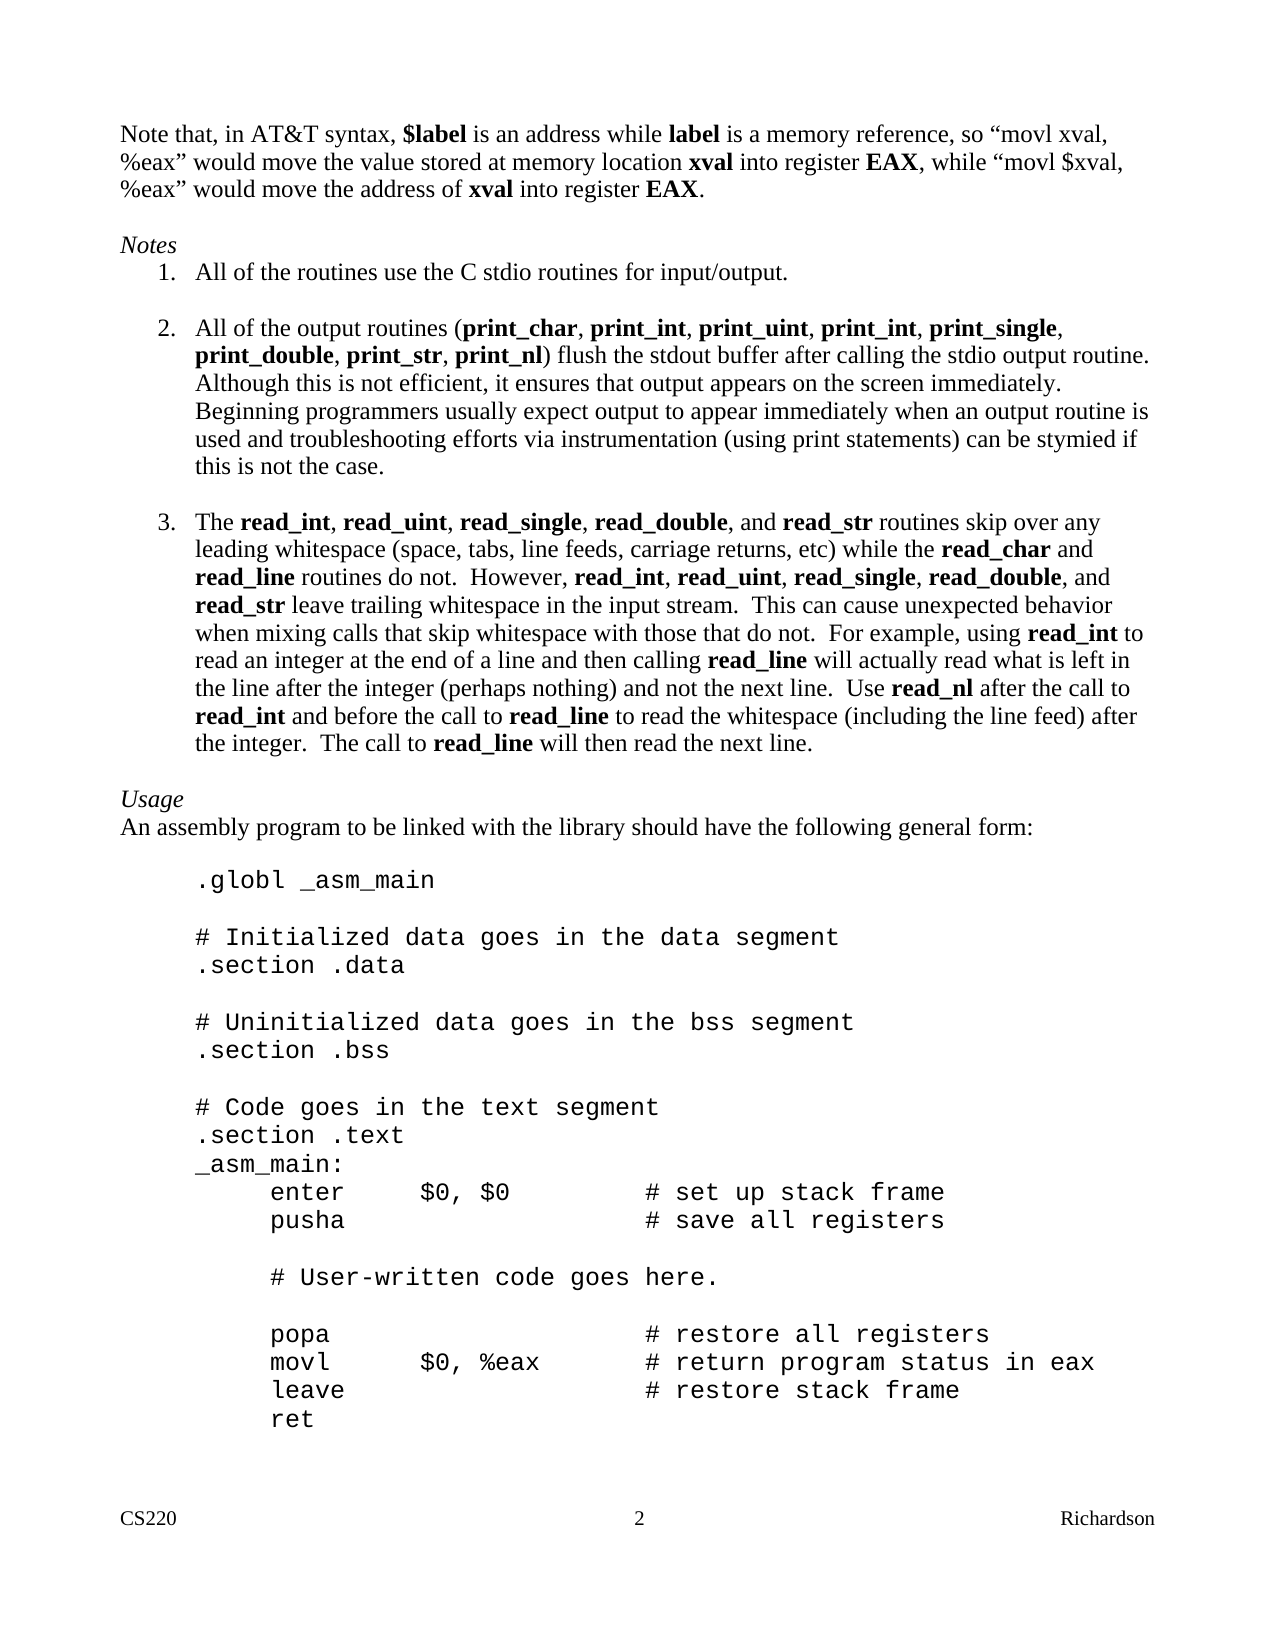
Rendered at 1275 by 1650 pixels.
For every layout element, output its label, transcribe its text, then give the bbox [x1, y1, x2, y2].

text # Code goes in the text segment [195, 1095, 1155, 1123]
text _asm_main: [195, 1151, 1155, 1180]
text ret [195, 1406, 1155, 1435]
list The read_int, read_uint, read_single, read_double, and read_str routines skip over any leading whitespace (space, tabs, line feeds, carriage returns, etc) while the read_char and read_line routines do not. However, read_int, read_uint, read_single, read_double, and read_str leave trailing whitespace in the input stream. This can cause unexpected behavior when mixing calls that skip whitespace with those that do not. For example, using read_int to read an integer at the end of a line and then calling read_line will actually read what is left in the line after the integer (perhaps nothing) and not the next line. Use read_nl after the call to read_int and before the call to read_line to read the whitespace (including the line feed) after the integer. The call to read_line will then read the next line. [157, 508, 1155, 757]
text # Initialized data goes in the data segment [195, 925, 1155, 953]
text An assembly program to be linked with the library should have the following general form: [120, 813, 1155, 840]
text enter $0, $0 # set up stack frame [195, 1180, 1155, 1208]
list All of the routines use the C stdio routines for input/output. [157, 258, 1155, 286]
text .section .data [195, 953, 1155, 981]
text # User-written code goes here. [195, 1265, 1155, 1293]
text movl $0, %eax # return program status in eax [195, 1350, 1155, 1378]
text pusha # save all registers [195, 1208, 1155, 1236]
text .section .bss [195, 1038, 1155, 1066]
text .globl _asm_main [195, 868, 1155, 896]
text .section .text [195, 1123, 1155, 1151]
text Usage [120, 785, 1155, 813]
list All of the output routines (print_char, print_int, print_uint, print_int, print_single, print_double, print_str, print_nl) flush the stdout buffer after calling the stdio output routine. Although this is not efficient, it ensures that output appears on the screen immediately. Beginning programmers usually expect output to appear immediately when an output routine is used and troubleshooting efforts via instrumentation (using print statements) can be stymied if this is not the case. [157, 314, 1155, 480]
text leave # restore stack frame [195, 1378, 1155, 1406]
text Notes [120, 231, 1155, 258]
text Note that, in AT&T syntax, $label is an address while label is a memory reference, so “movl xval, %eax” would move the value stored at memory location xval into register EAX, while “movl $xval, %eax” would move the address of xval into register EAX. [120, 120, 1155, 203]
text # Uninitialized data goes in the bss segment [195, 1010, 1155, 1038]
text popa # restore all registers [195, 1321, 1155, 1350]
